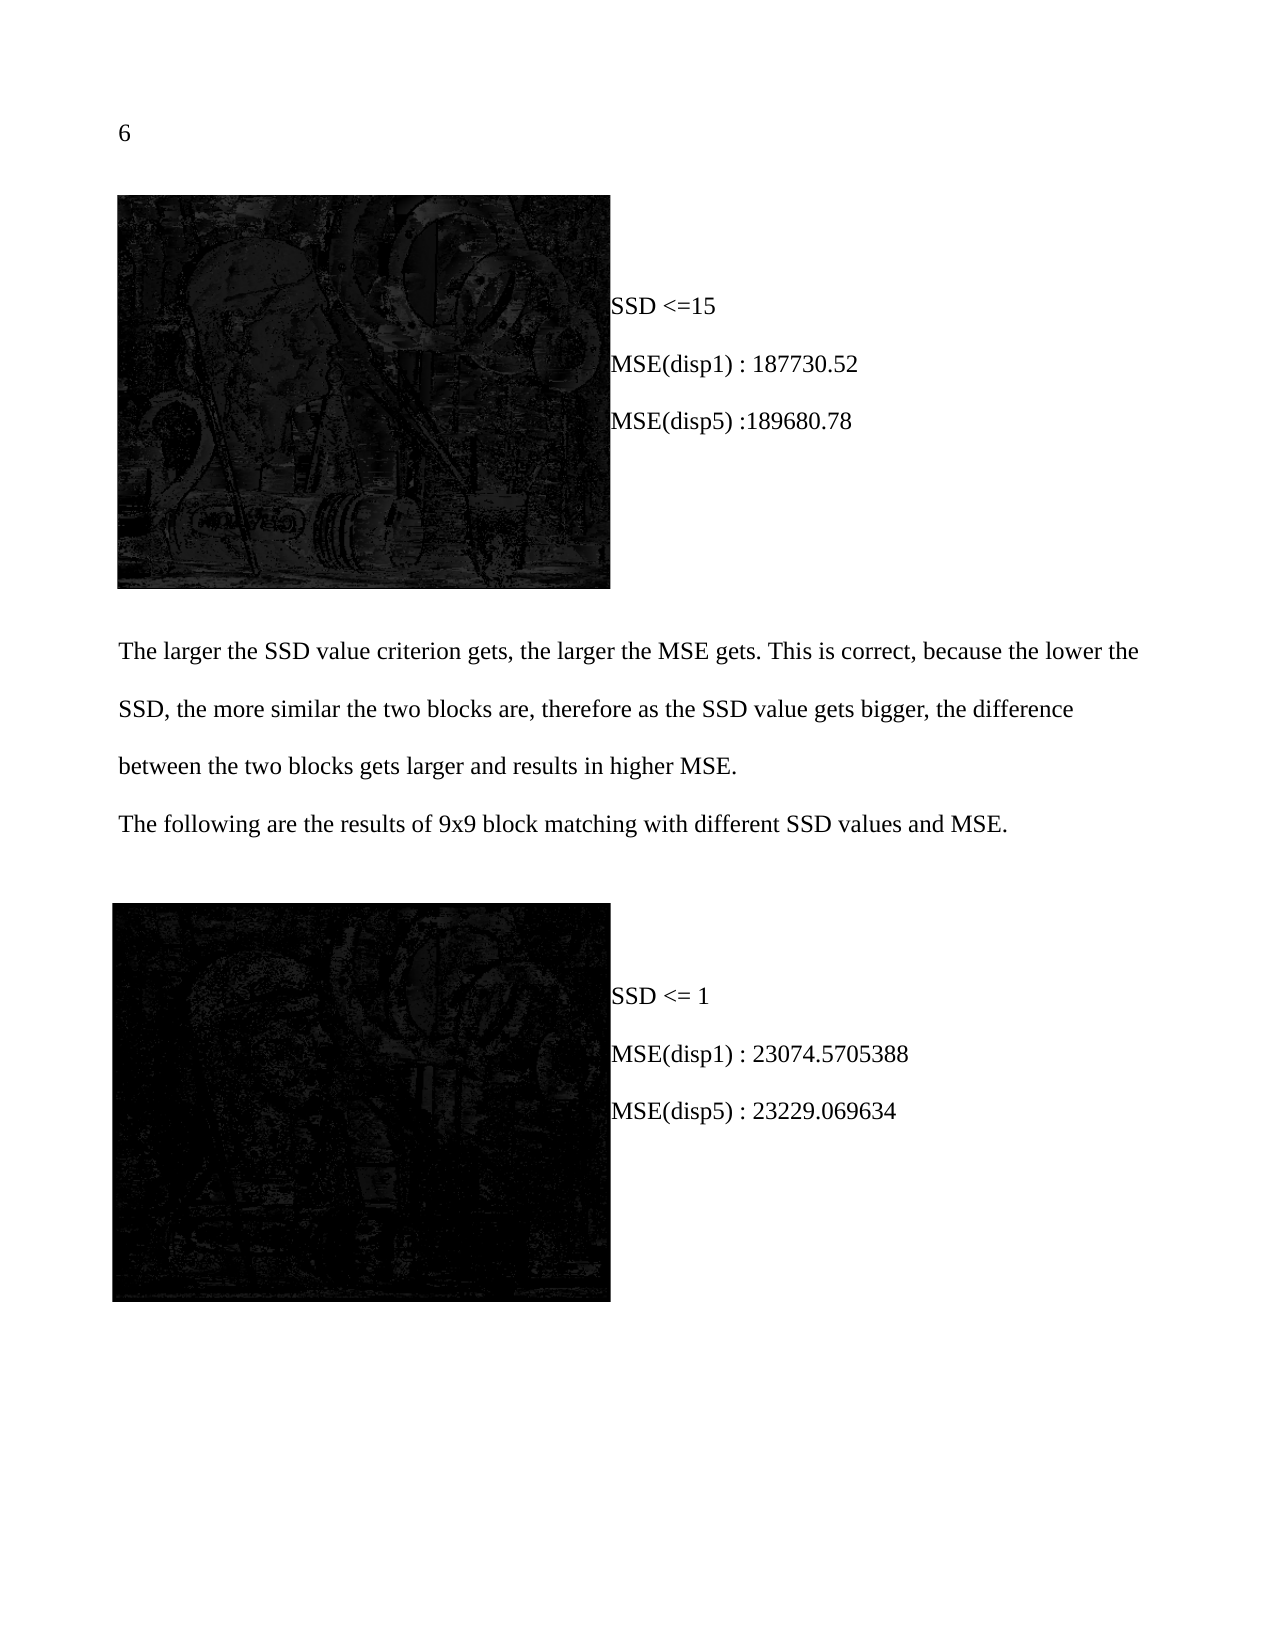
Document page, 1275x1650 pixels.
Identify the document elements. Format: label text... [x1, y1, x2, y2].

text The larger the SSD value criterion gets, the larger the MSE gets. This is correct, because the lower the SSD, the more similar the two blocks are, therefore as the SSD value gets bigger, the difference between the two blocks gets larger and results in higher MSE. [118, 636, 1157, 780]
text MSE(disp1) : 187730.52 [611, 349, 1157, 378]
text MSE(disp1) : 23074.5705388 [611, 1039, 1157, 1068]
picture [117, 195, 611, 589]
picture [112, 903, 611, 1302]
text The following are the results of 9x9 block matching with different SSD values and MSE. [118, 809, 1157, 838]
text SSD <= 1 [611, 981, 1157, 1010]
text MSE(disp5) :189680.78 [611, 406, 1157, 435]
text SSD <=15 [611, 291, 1157, 320]
text MSE(disp5) : 23229.069634 [611, 1096, 1157, 1125]
